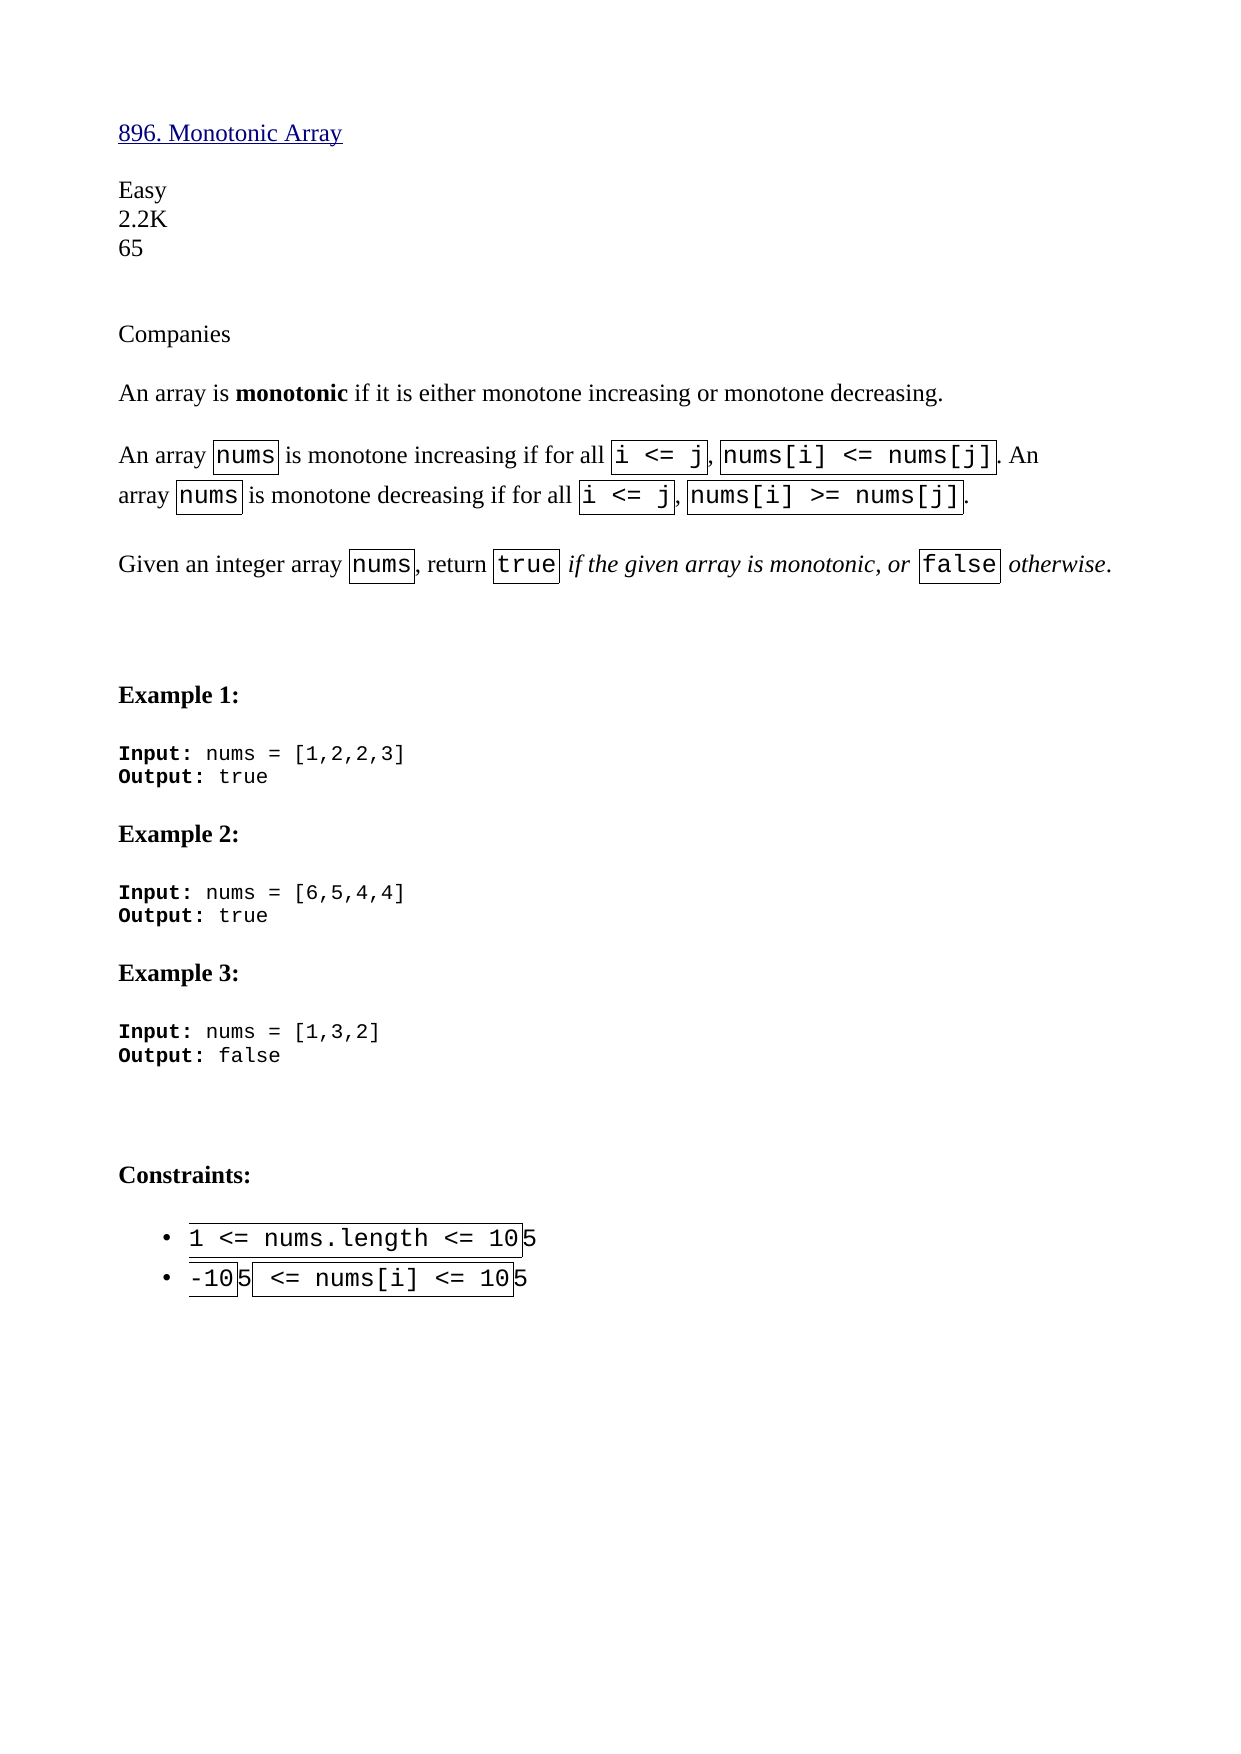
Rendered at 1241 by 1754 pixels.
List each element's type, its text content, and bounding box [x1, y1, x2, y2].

text Example 1: [118, 680, 1122, 709]
list -105 <= nums[i] <= 105 [238, 1262, 252, 1297]
text Input: nums = [1,2,2,3] [118, 742, 1122, 766]
text Example 3: [118, 958, 1122, 987]
text , return true [415, 548, 559, 583]
text Output: false [118, 1045, 1122, 1068]
list -105 <= nums[i] <= 105 [253, 1263, 513, 1296]
list 1 <= nums.length <= 105 [162, 1223, 522, 1257]
text Input: nums = [1,3,2] [118, 1021, 1122, 1045]
text Example 2: [118, 819, 1122, 848]
text Output: true [118, 905, 1122, 929]
text Companies [118, 319, 1122, 348]
text 896. Monotonic Array [118, 118, 1122, 147]
list -105 <= nums[i] <= 105 [162, 1262, 237, 1297]
text 65 [118, 233, 1122, 262]
text Easy [118, 176, 1122, 204]
text Output: true [118, 766, 1122, 790]
text Constraints: [118, 1160, 1122, 1189]
list -105 <= nums[i] <= 105 [514, 1262, 1122, 1297]
text if the given array is monotonic, or false [560, 548, 1000, 583]
text 2.2K [118, 204, 1122, 233]
text An array nums is monotone increasing if for all i <= j, nums[i] <= nums[j]. An array nums is monotone decreasing if for all i <= j, nums[i] >= nums[j]. [118, 440, 1122, 514]
list 1 <= nums.length <= 105 [523, 1223, 1122, 1257]
text otherwise. [1001, 548, 1122, 583]
text Input: nums = [6,5,4,4] [118, 882, 1122, 905]
text Given an integer array nums [118, 548, 414, 583]
text An array is monotonic if it is either monotone increasing or monotone decreasing. [118, 378, 1122, 406]
